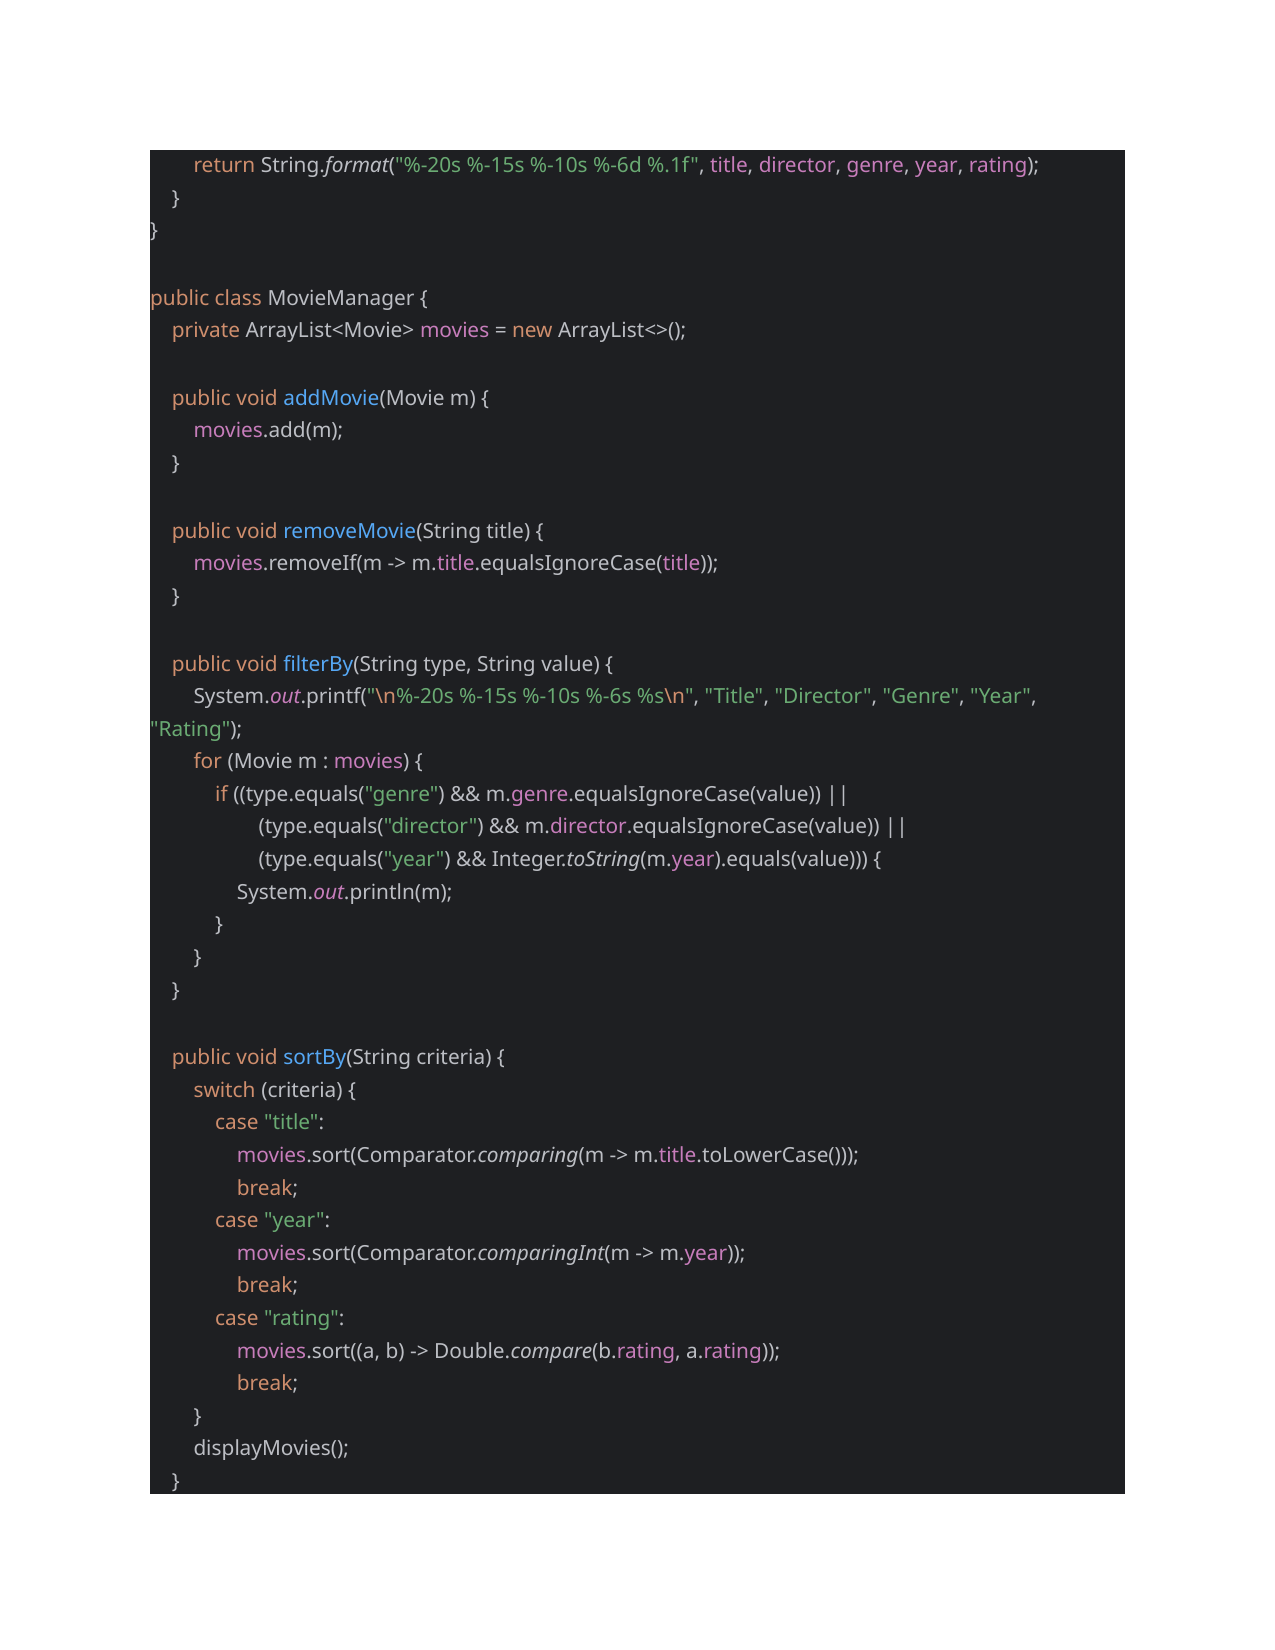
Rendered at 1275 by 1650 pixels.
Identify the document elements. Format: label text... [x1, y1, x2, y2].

text return String.format("%-20s %-15s %-10s %-6d %.1f", title, director, genre, year, rating); } } public class MovieManager { private ArrayList<Movie> movies = new ArrayList<>(); public void addMovie(Movie m) { movies.add(m); } public void removeMovie(String title) { movies.removeIf(m -> m.title.equalsIgnoreCase(title)); } public void filterBy(String type, String value) { System.out.printf("\n%-20s %-15s %-10s %-6s %s\n", "Title", "Director", "Genre", "Year", "Rating"); for (Movie m : movies) { if ((type.equals("genre") && m.genre.equalsIgnoreCase(value)) || (type.equals("director") && m.director.equalsIgnoreCase(value)) || (type.equals("year") && Integer.toString(m.year).equals(value))) { System.out.println(m); } } } public void sortBy(String criteria) { switch (criteria) { case "title": movies.sort(Comparator.comparing(m -> m.title.toLowerCase())); break; case "year": movies.sort(Comparator.comparingInt(m -> m.year)); break; case "rating": movies.sort((a, b) -> Double.compare(b.rating, a.rating)); break; } displayMovies(); } [150, 150, 1125, 1494]
